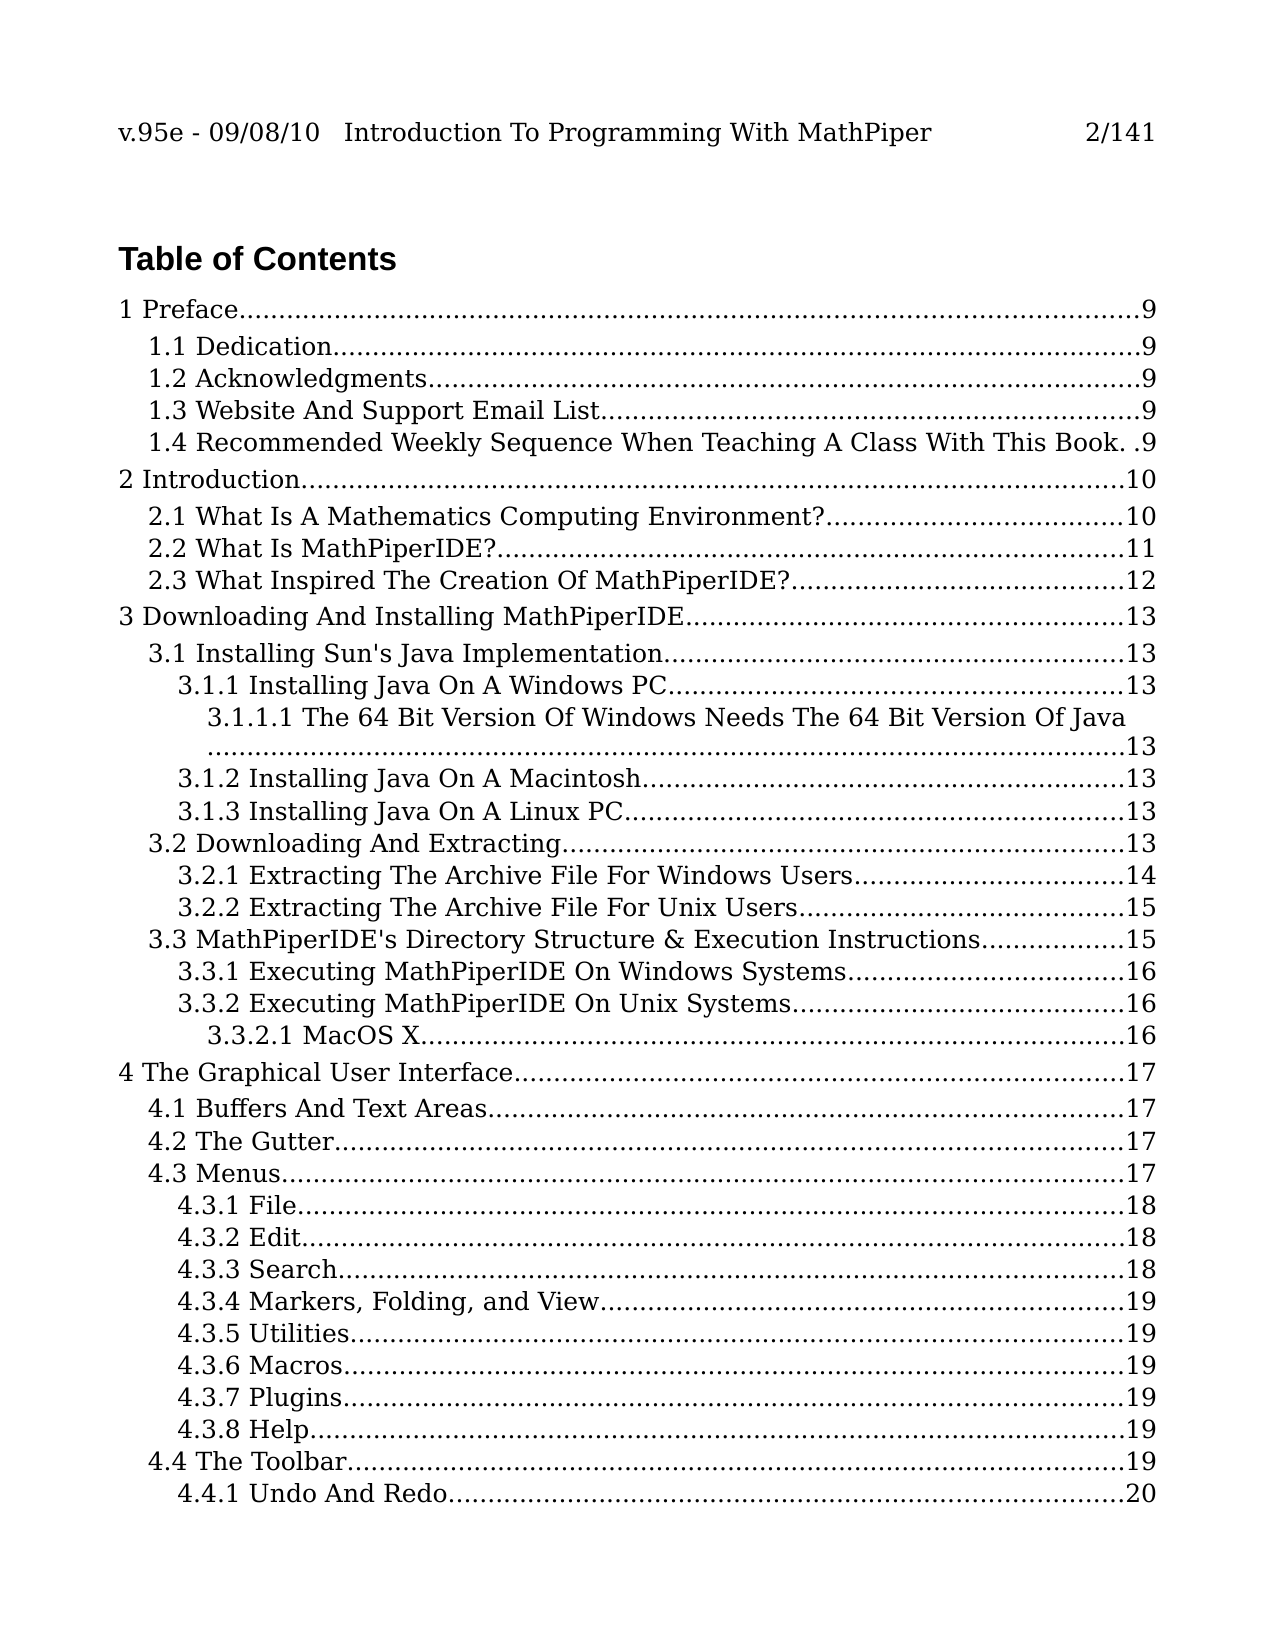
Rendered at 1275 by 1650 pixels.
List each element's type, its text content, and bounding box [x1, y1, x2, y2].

text 2.3 What Inspired The Creation Of MathPiperIDE? 12 [148, 566, 1157, 595]
text 3.2.2 Extracting The Archive File For Unix Users 15 [177, 893, 1157, 922]
text 2.2 What Is MathPiperIDE? 11 [148, 534, 1157, 563]
text 3.3.2.1 MacOS X 16 [207, 1021, 1157, 1050]
text 3.1 Installing Sun's Java Implementation 13 [148, 639, 1157, 668]
text 4.3.7 Plugins 19 [177, 1383, 1157, 1412]
text 3.1.2 Installing Java On A Macintosh 13 [177, 764, 1157, 794]
text 4 The Graphical User Interface 17 [118, 1058, 1157, 1087]
text 4.3.5 Utilities 19 [177, 1319, 1157, 1348]
text 4.1 Buffers And Text Areas 17 [148, 1094, 1157, 1124]
text 4.3.2 Edit 18 [177, 1223, 1157, 1252]
text 1.2 Acknowledgments 9 [148, 364, 1157, 393]
text 1.4 Recommended Weekly Sequence When Teaching A Class With This Book 9 [148, 428, 1157, 457]
text 4.2 The Gutter 17 [148, 1127, 1157, 1156]
text 3.3.1 Executing MathPiperIDE On Windows Systems 16 [177, 957, 1157, 986]
text 4.3.1 File 18 [177, 1191, 1157, 1220]
text 4.4 The Toolbar 19 [148, 1447, 1157, 1477]
text 3.3.2 Executing MathPiperIDE On Unix Systems 16 [177, 989, 1157, 1018]
text 4.3.3 Search 18 [177, 1255, 1157, 1284]
text 3.1.3 Installing Java On A Linux PC 13 [177, 797, 1157, 826]
text 3 Downloading And Installing MathPiperIDE 13 [118, 602, 1157, 632]
text 4.3.8 Help 19 [177, 1415, 1157, 1444]
text 4.3.6 Macros 19 [177, 1351, 1157, 1380]
text 3.3 MathPiperIDE's Directory Structure & Execution Instructions 15 [148, 925, 1157, 954]
text 2 Introduction 10 [118, 465, 1157, 494]
text 1.1 Dedication 9 [148, 332, 1157, 361]
text 3.1.1 Installing Java On A Windows PC 13 [177, 671, 1157, 700]
text 1 Preface 9 [118, 295, 1157, 324]
text 3.1.1.1 The 64 Bit Version Of Windows Needs The 64 Bit Version Of Java 13 [207, 703, 1157, 762]
subtitle Table of Contents [118, 239, 1157, 277]
text 1.3 Website And Support Email List 9 [148, 396, 1157, 425]
text 2.1 What Is A Mathematics Computing Environment? 10 [148, 502, 1157, 531]
text 4.3 Menus 17 [148, 1159, 1157, 1188]
text 3.2.1 Extracting The Archive File For Windows Users 14 [177, 861, 1157, 890]
text 4.4.1 Undo And Redo 20 [177, 1479, 1157, 1509]
text 3.2 Downloading And Extracting 13 [148, 829, 1157, 858]
text 4.3.4 Markers, Folding, and View 19 [177, 1287, 1157, 1316]
